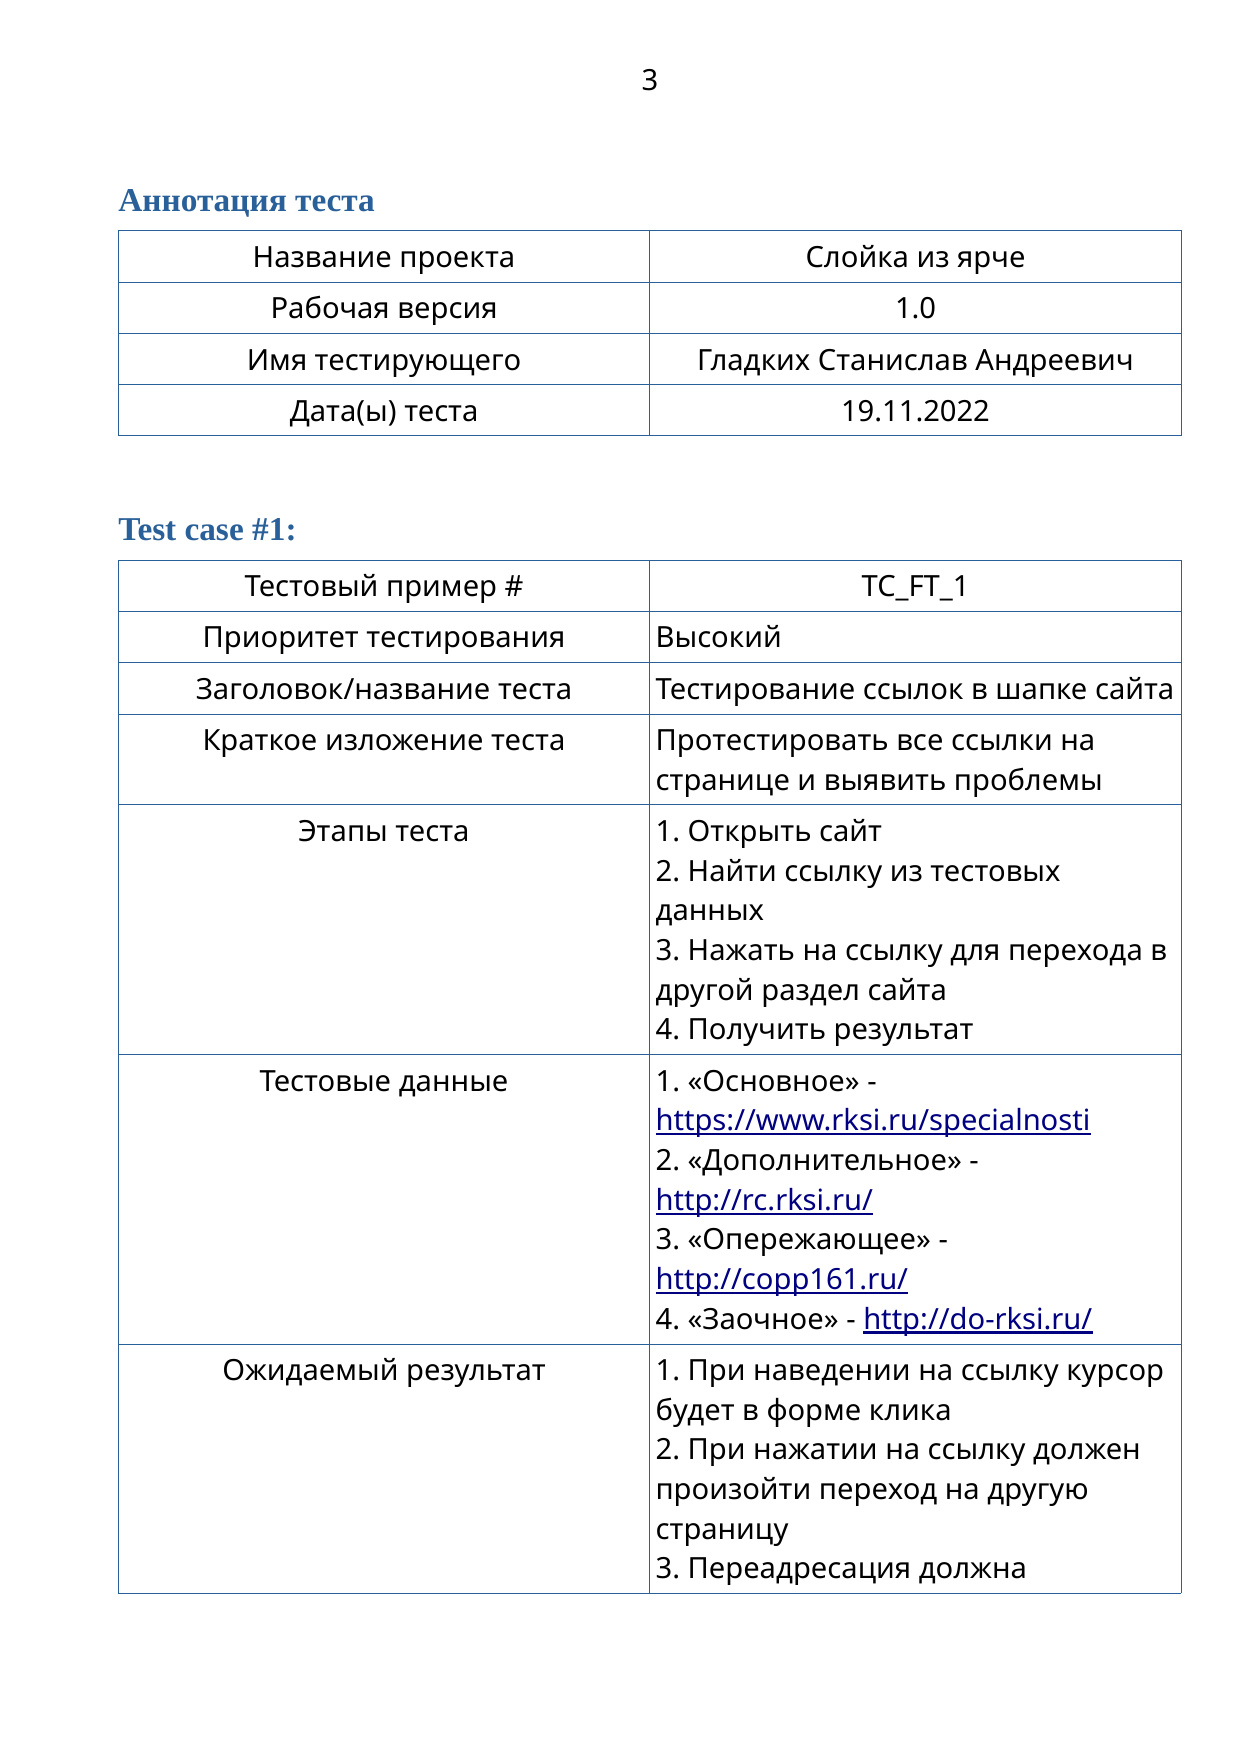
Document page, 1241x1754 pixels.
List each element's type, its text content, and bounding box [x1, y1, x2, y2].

text Test case #1: [118, 509, 1181, 548]
table_cell Гладких Станислав Андреевич [650, 334, 1181, 384]
table_cell Тестирование ссылок в шапке сайта [650, 663, 1181, 713]
table_header TC_FT_1 [650, 561, 1181, 611]
table_header Тестовый пример # [119, 561, 649, 611]
table_cell Этапы теста [119, 805, 649, 1054]
table_cell Дата(ы) теста [119, 385, 649, 435]
table_cell Краткое изложение теста [119, 715, 649, 804]
text Аннотация теста [118, 180, 1181, 218]
table_cell Заголовок/название теста [119, 663, 649, 713]
table_cell 1.0 [650, 283, 1181, 333]
table_cell 1. При наведении на ссылку курсор будет в форме клика 2. При нажатии на ссылку должен произойти переход на другую страницу 3. Переадресация должна [650, 1345, 1181, 1593]
table_cell Ожидаемый результат [119, 1345, 649, 1593]
table_cell 19.11.2022 [650, 385, 1181, 435]
table_cell Протестировать все ссылки на странице и выявить проблемы [650, 715, 1181, 804]
table_cell Имя тестирующего [119, 334, 649, 384]
table_cell 1. «Основное» - https://www.rksi.ru/specialnosti 2. «Дополнительное» - http://rc.rksi.ru/ 3. «Опережающее» - http://copp161.ru/ 4. «Заочное» - http://do-rksi.ru/ [650, 1055, 1181, 1343]
table_header Слойка из ярче [650, 231, 1181, 282]
table_cell Приоритет тестирования [119, 612, 649, 662]
table_cell Рабочая версия [119, 283, 649, 333]
table_cell 1. Открыть сайт 2. Найти ссылку из тестовых данных 3. Нажать на ссылку для перехода в другой раздел сайта 4. Получить результат [650, 805, 1181, 1054]
table_cell Высокий [650, 612, 1181, 662]
table_cell Тестовые данные [119, 1055, 649, 1343]
table_header Название проекта [119, 231, 649, 282]
